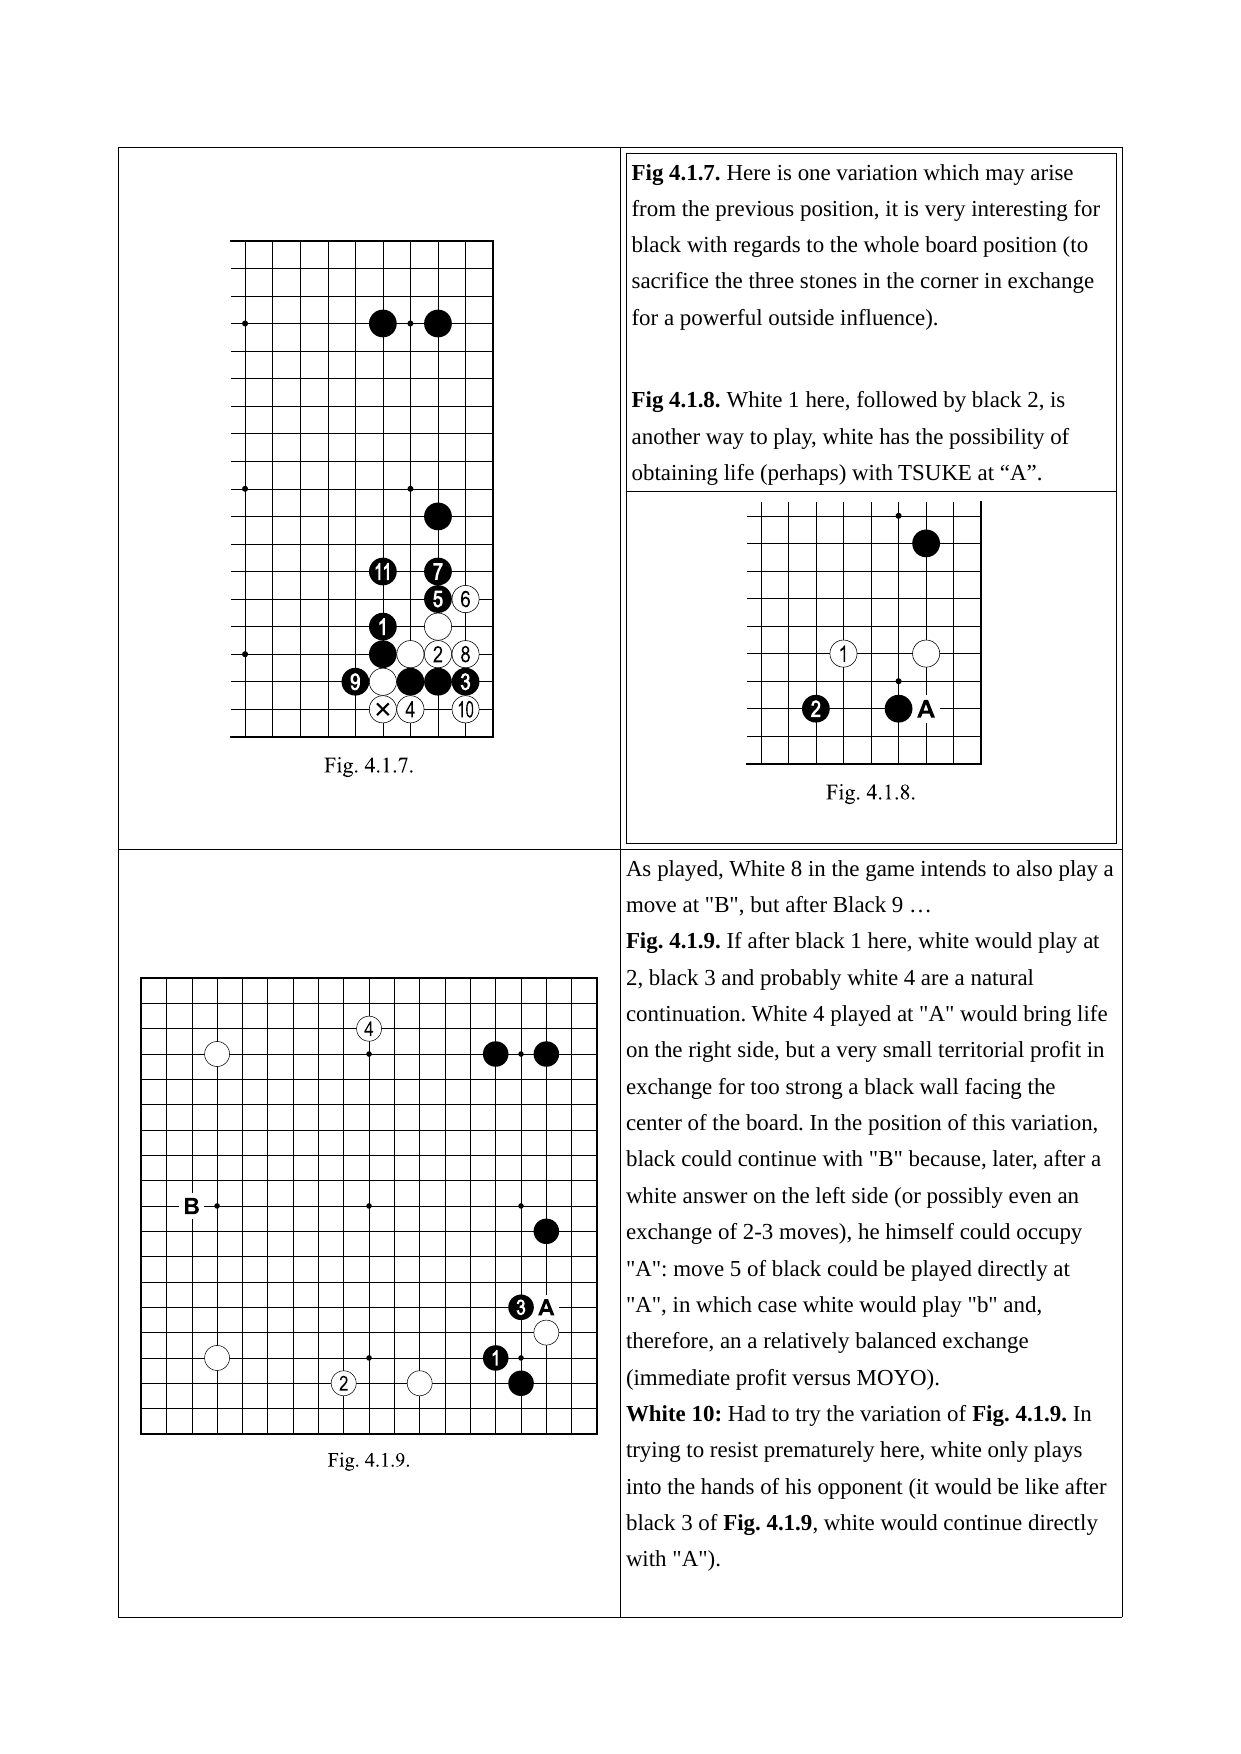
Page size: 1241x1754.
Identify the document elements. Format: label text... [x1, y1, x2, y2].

table_header [621, 148, 1122, 849]
table_header Fig 4.1.7. Here is one variation which may arise from the previous position, it is very interesting for black with regards to the whole board position (to sacrifice the three stones in the corner in exchange for a powerful outside influence). Fig 4.1.8. White 1 here, followed by black 2, is another way to play, white has the possibility of obtaining life (perhaps) with TSUKE at “A”. [627, 154, 1116, 491]
table_cell [627, 492, 1116, 843]
table_cell As played, White 8 in the game intends to also play a move at "B", but after Black 9 … Fig. 4.1.9. If after black 1 here, white would play at 2, black 3 and probably white 4 are a natural continuation. White 4 played at "A" would bring life on the right side, but a very small territorial profit in exchange for too strong a black wall facing the center of the board. In the position of this variation, black could continue with "B" because, later, after a white answer on the left side (or possibly even an exchange of 2-3 moves), he himself could occupy "A": move 5 of black could be played directly at "A", in which case white would play "b" and, therefore, an a relatively balanced exchange (immediate profit versus MOYO). White 10: Had to try the variation of Fig. 4.1.9. In trying to resist prematurely here, white only plays into the hands of his opponent (it would be like after black 3 of Fig. 4.1.9, white would continue directly with "A"). [621, 850, 1122, 1617]
table_cell [119, 850, 620, 1617]
table_header [119, 148, 620, 849]
